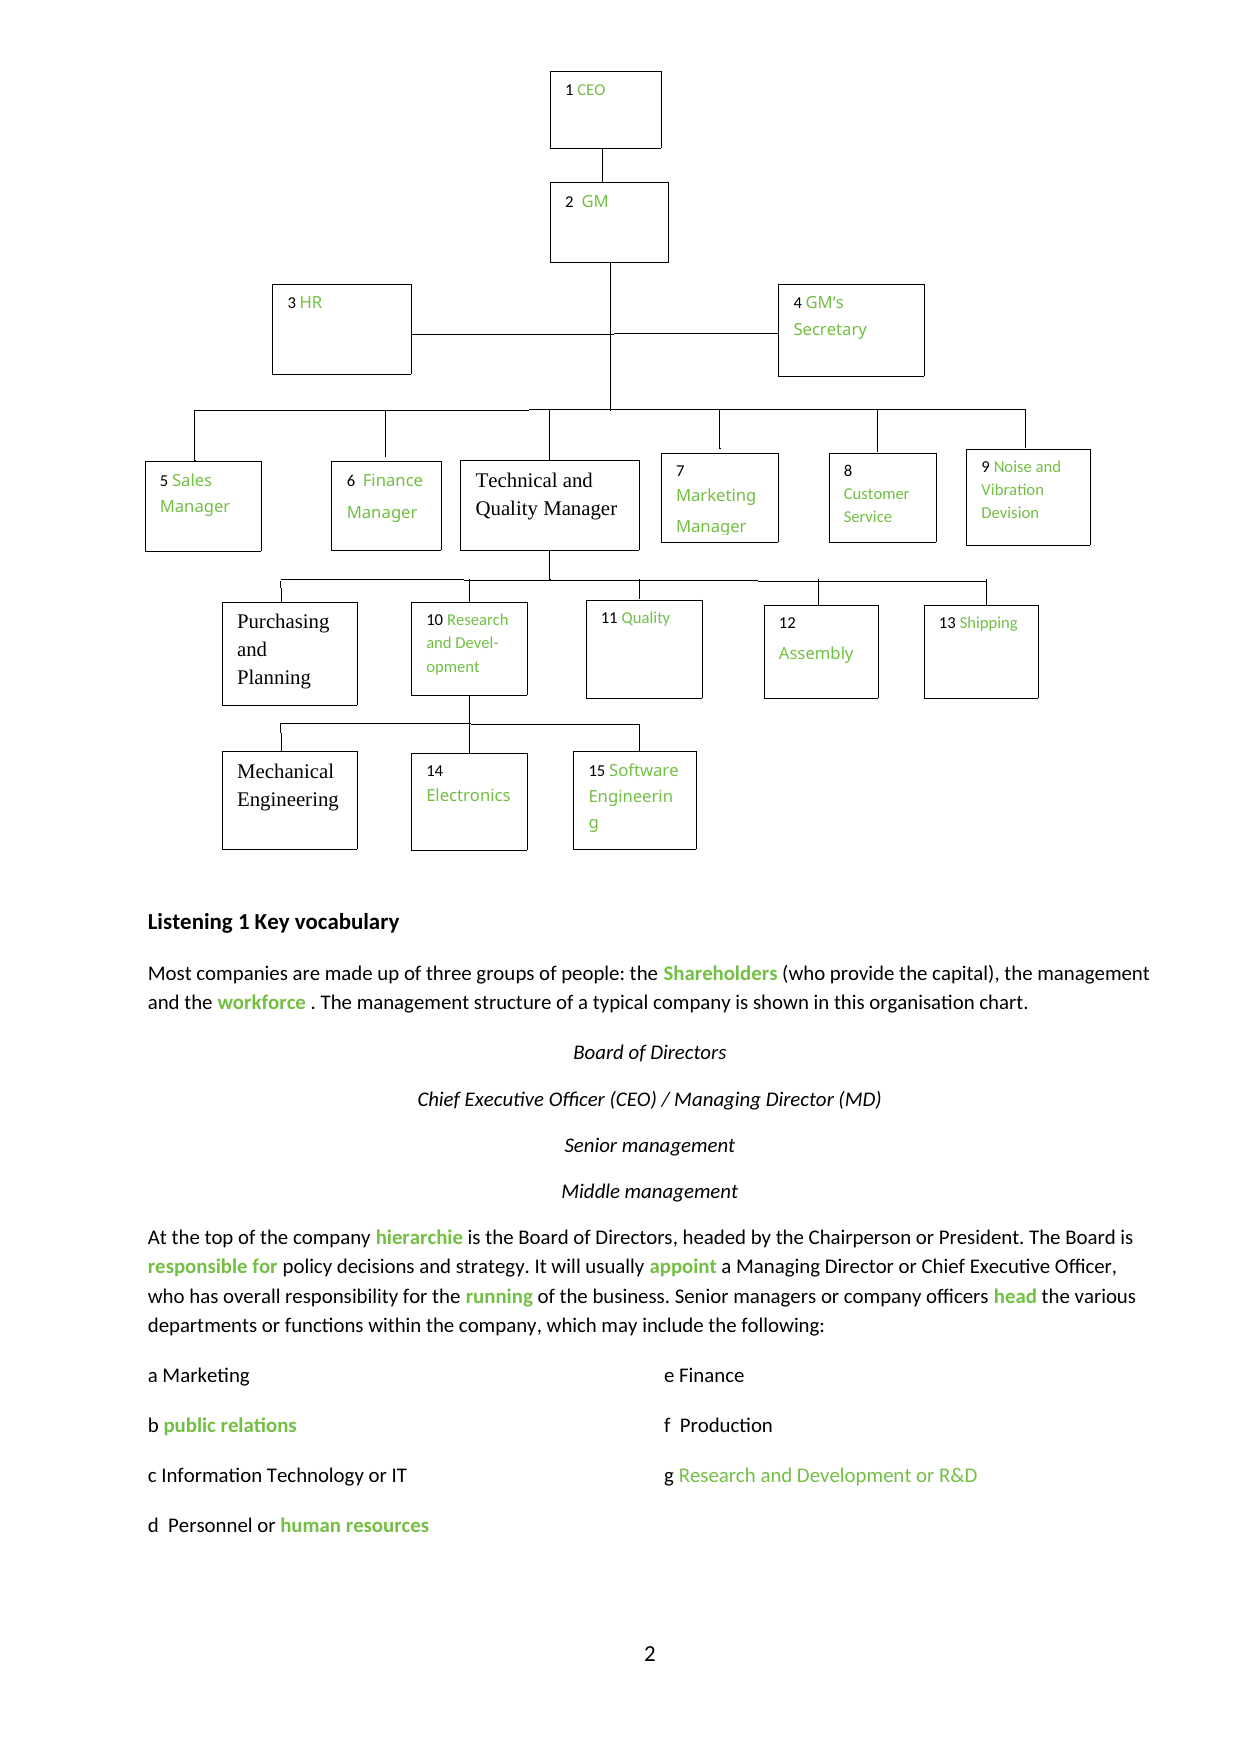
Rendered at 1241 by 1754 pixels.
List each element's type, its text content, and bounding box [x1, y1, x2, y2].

text 14 Electronics [426, 760, 512, 807]
text Middle management [148, 1178, 1152, 1204]
text 4 GM‘s Secretary [793, 291, 908, 340]
text Most companies are made up of three groups of people: the Shareholders (who provide the capital), the management and the workforce . The management structure of a typical company is shown in this organisation chart. [148, 960, 1152, 1015]
text 13 Shipping [939, 613, 1023, 633]
text 2 GM [565, 189, 653, 212]
text 15 Software Engineering [588, 759, 681, 834]
text 5 Sales Manager [159, 469, 246, 518]
text d Personnel or human resources [148, 1512, 1152, 1537]
text 10 Research and Devel-opment [426, 609, 512, 676]
text Purchasing and Planning [237, 609, 342, 689]
text Mechanical Engineering [237, 759, 342, 811]
text 8 Customer Service [843, 460, 921, 527]
text c Information Technology or IT g Research and Development or R&D [148, 1462, 1152, 1487]
text 12 Assembly [779, 613, 863, 665]
text Technical and Quality Manager [475, 468, 624, 520]
text b public relations f Production [148, 1412, 1152, 1437]
text Board of Directors [148, 1039, 1152, 1065]
text 6 Finance Manager [347, 469, 426, 524]
text At the top of the company hierarchie is the Board of Directors, headed by the Chairperson or President. The Board is responsible for policy decisions and strategy. It will usually appoint a Managing Director or Chief Executive Officer, who has overall responsibility for the running of the business. Senior managers or company officers head the various departments or functions within the company, which may include the following: [148, 1224, 1152, 1337]
text Chief Executive Officer (CEO) / Managing Director (MD) [148, 1086, 1152, 1111]
text Listening 1 Key vocabulary [148, 907, 1152, 935]
text Senior management [148, 1132, 1152, 1157]
text 7 Marketing Manager [676, 460, 763, 534]
text 9 Noise and Vibration Devision [981, 456, 1075, 523]
text 11 Quality [601, 607, 687, 627]
text a Marketing e Finance [148, 1362, 1152, 1387]
text 1 CEO [565, 79, 646, 99]
text 3 HR [287, 291, 396, 314]
